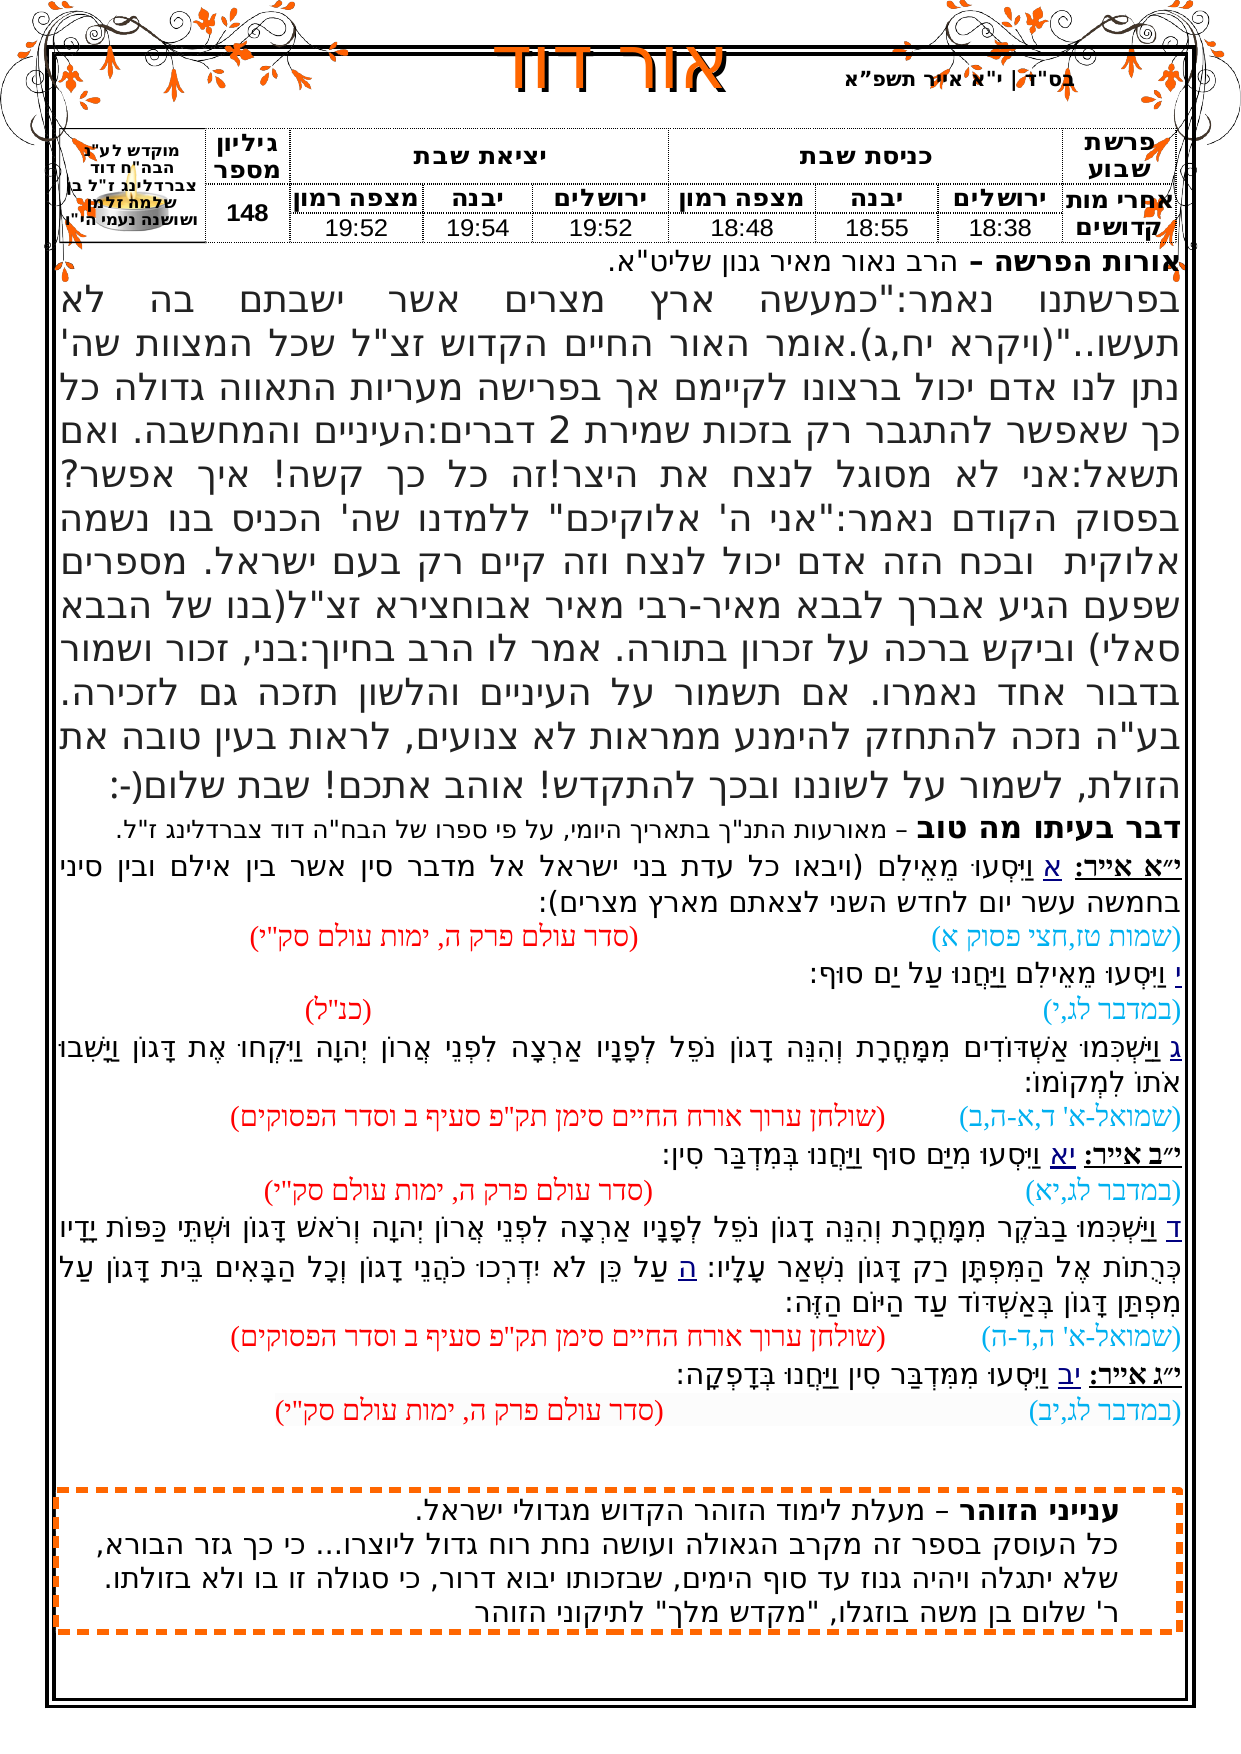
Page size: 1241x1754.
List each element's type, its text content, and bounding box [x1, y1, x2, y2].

list (שמואל-א' ד,א-ה,ב) (שולחן ערוך אורח החיים סימן תק''פ סעיף ב וסדר הפסוקים) [59, 1099, 1182, 1133]
picture [0, 0, 349, 282]
picture [892, 0, 1241, 282]
picture [55, 1490, 1180, 1633]
list י״ג אייר: יב וַיִּסְעוּ מִמִּדְבַּר סִין וַיַּחֲנוּ בְּדָפְקָה: [59, 1353, 1182, 1393]
text דבר בעיתו מה טוב – מאורעות התנ"ך בתאריך היומי, על פי ספרו של הבח"ה דוד צברדלינג ז"ל. [59, 809, 1182, 845]
picture [892, 56, 1185, 282]
list ד וַיַּשְׁכִּמוּ בַבֹּקֶר מִמָּחֳרָת וְהִנֵּה דָגוֹן נֹפֵל לְפָנָיו אַרְצָה לִפְנֵי אֲרוֹן יְהוָה וְרֹאשׁ דָּגוֹן וּשְׁתֵּי כַּפּוֹת יָדָיו כְּרֻתוֹת אֶל הַמִּפְתָּן רַק דָּגוֹן נִשְׁאַר עָלָיו: ה עַל כֵּן לֹא יִדְרְכוּ כֹהֲנֵי דָגוֹן וְכָל הַבָּאִים בֵּית דָּגוֹן עַל מִפְתַּן דָּגוֹן בְּאַשְׁדּוֹד עַד הַיּוֹם הַזֶּה: [59, 1206, 1182, 1319]
picture [892, 49, 1192, 282]
list י״א אייר: א וַיִּסְעוּ מֵאֵילִם (ויבאו כל עדת בני ישראל אל מדבר סין אשר בין אילם ובין סיני בחמשה עשר יום לחדש השני לצאתם מארץ מצרים): [59, 845, 1182, 919]
list י״ב אייר: יא וַיִּסְעוּ מִיַּם סוּף וַיַּחֲנוּ בְּמִדְבַּר סִין: [59, 1133, 1182, 1173]
picture [341, 221, 349, 229]
list (במדבר לג,י) (כנ''ל) [59, 992, 1182, 1026]
list (במדבר לג,יב) (סדר עולם פרק ה, ימות עולם סק''י) [59, 1393, 1182, 1426]
list ג וַיַּשְׁכִּמוּ אַשְׁדּוֹדִים מִמָּחֳרָת וְהִנֵּה דָגוֹן נֹפֵל לְפָנָיו אַרְצָה לִפְנֵי אֲרוֹן יְהוָה וַיִּקְחוּ אֶת דָּגוֹן וַיָּשִׁבוּ אֹתוֹ לִמְקוֹמוֹ: [59, 1026, 1182, 1099]
list (שמות טז,חצי פסוק א) (סדר עולם פרק ה, ימות עולם סק''י) [59, 919, 1182, 953]
list (שמואל-א' ה,ד-ה) (שולחן ערוך אורח החיים סימן תק''פ סעיף ב וסדר הפסוקים) [59, 1319, 1182, 1353]
list (במדבר לג,יא) (סדר עולם פרק ה, ימות עולם סק''י) [59, 1173, 1182, 1206]
text בפרשתנו נאמר:"כמעשה ארץ מצרים אשר ישבתם בה לא תעשו.."(ויקרא יח,ג).אומר האור החיים הקדוש זצ"ל שכל המצוות שה' נתן לנו אדם יכול ברצונו לקיימם אך בפרישה מעריות התאווה גדולה כל כך שאפשר להתגבר רק בזכות שמירת 2 דברים:העיניים והמחשבה. ואם תשאל:אני לא מסוגל לנצח את היצר!זה כל כך קשה! איך אפשר? בפסוק הקודם נאמר:"אני ה' אלוקיכם" ללמדנו שה' הכניס בנו נשמה אלוקית ובכח הזה אדם יכול לנצח וזה קיים רק בעם ישראל. מספרים שפעם הגיע אברך לבבא מאיר-רבי מאיר אבוחצירא זצ"ל(בנו של הבבא סאלי) וביקש ברכה על זכרון בתורה. אמר לו הרב בחיוך:בני, זכור ושמור בדבור אחד נאמרו. אם תשמור על העיניים והלשון תזכה גם לזכירה. בע"ה נזכה להתחזק להימנע ממראות לא צנועים, לראות בעין טובה את הזולת, לשמור על לשוננו ובכך להתקדש! אוהב אתכם! שבת שלום‎:-)‎ [59, 278, 1182, 809]
text אורות הפרשה – הרב נאור מאיר גנון שליט"א. [349, 112, 892, 278]
list י וַיִּסְעוּ מֵאֵילִם וַיַּחֲנוּ עַל יַם סוּף: [59, 953, 1182, 992]
